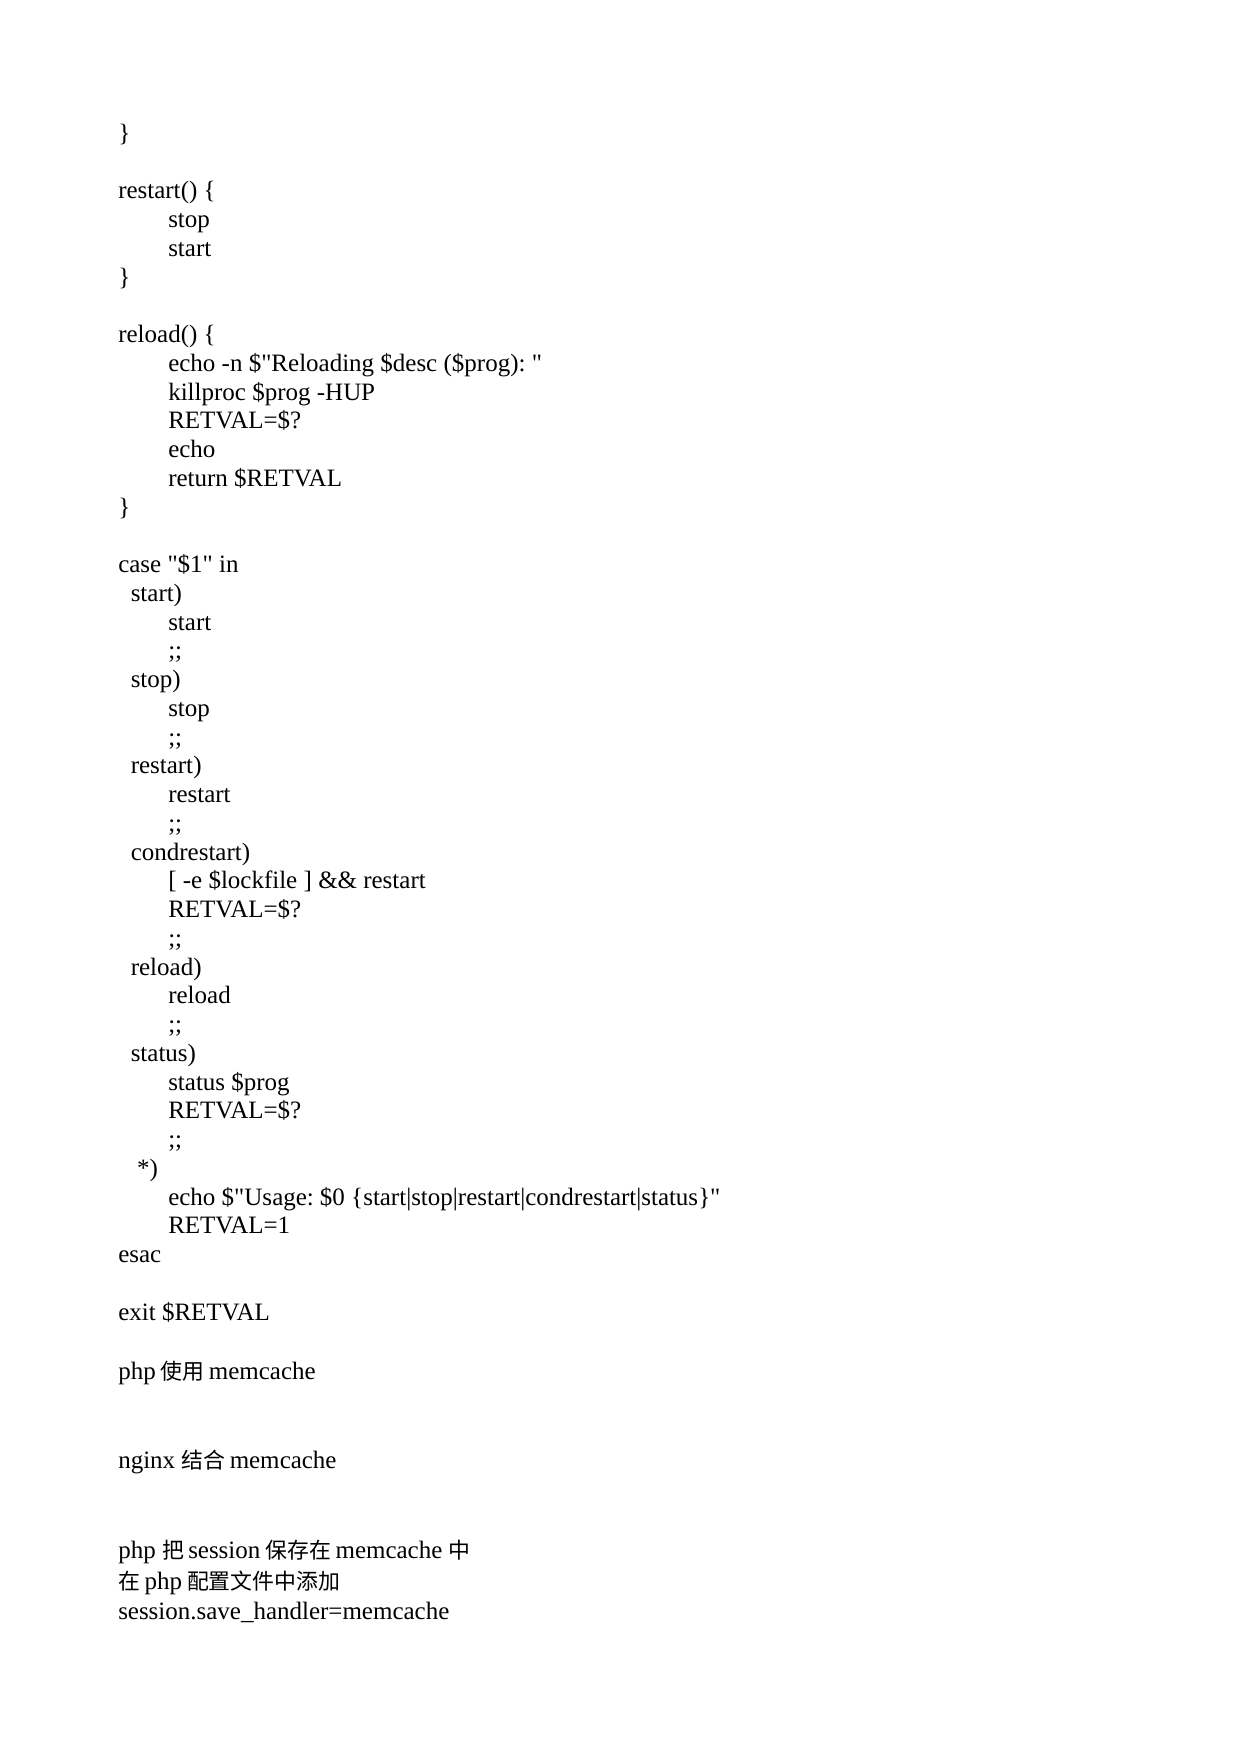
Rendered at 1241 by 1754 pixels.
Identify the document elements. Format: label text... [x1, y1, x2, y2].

text nginx 结合memcache [118, 1443, 1122, 1475]
text ;; [118, 808, 1122, 837]
text restart) [118, 751, 1122, 779]
text session.save_handler=memcache [118, 1596, 1122, 1625]
text killproc $prog -HUP [118, 377, 1122, 406]
text reload) [118, 952, 1122, 981]
text condrestart) [118, 837, 1122, 866]
text start) [118, 578, 1122, 607]
text 在php配置文件中添加 [118, 1564, 1122, 1596]
text ;; [118, 1124, 1122, 1153]
text status) [118, 1038, 1122, 1067]
text restart [118, 779, 1122, 808]
text echo $"Usage: $0 {start|stop|restart|condrestart|status}" [118, 1182, 1122, 1211]
text reload [118, 981, 1122, 1009]
text stop) [118, 664, 1122, 693]
text php使用memcache [118, 1354, 1122, 1386]
text echo -n $"Reloading $desc ($prog): " [118, 348, 1122, 377]
text } [118, 262, 1122, 291]
text stop [118, 693, 1122, 722]
text start [118, 233, 1122, 262]
text } [118, 118, 1122, 147]
text ;; [118, 1009, 1122, 1038]
text } [118, 492, 1122, 521]
text php 把session保存在memcache 中 [118, 1533, 1122, 1564]
text restart() { [118, 176, 1122, 204]
text ;; [118, 636, 1122, 664]
text RETVAL=$? [118, 406, 1122, 434]
text RETVAL=1 [118, 1211, 1122, 1239]
text stop [118, 204, 1122, 233]
text status $prog [118, 1067, 1122, 1096]
text case "$1" in [118, 549, 1122, 578]
text *) [118, 1153, 1122, 1182]
text echo [118, 434, 1122, 463]
text RETVAL=$? [118, 1096, 1122, 1124]
text esac [118, 1239, 1122, 1268]
text ;; [118, 722, 1122, 751]
text RETVAL=$? [118, 894, 1122, 923]
text exit $RETVAL [118, 1297, 1122, 1326]
text reload() { [118, 319, 1122, 348]
text return $RETVAL [118, 463, 1122, 492]
text start [118, 607, 1122, 636]
text [ -e $lockfile ] && restart [118, 866, 1122, 894]
text ;; [118, 923, 1122, 952]
